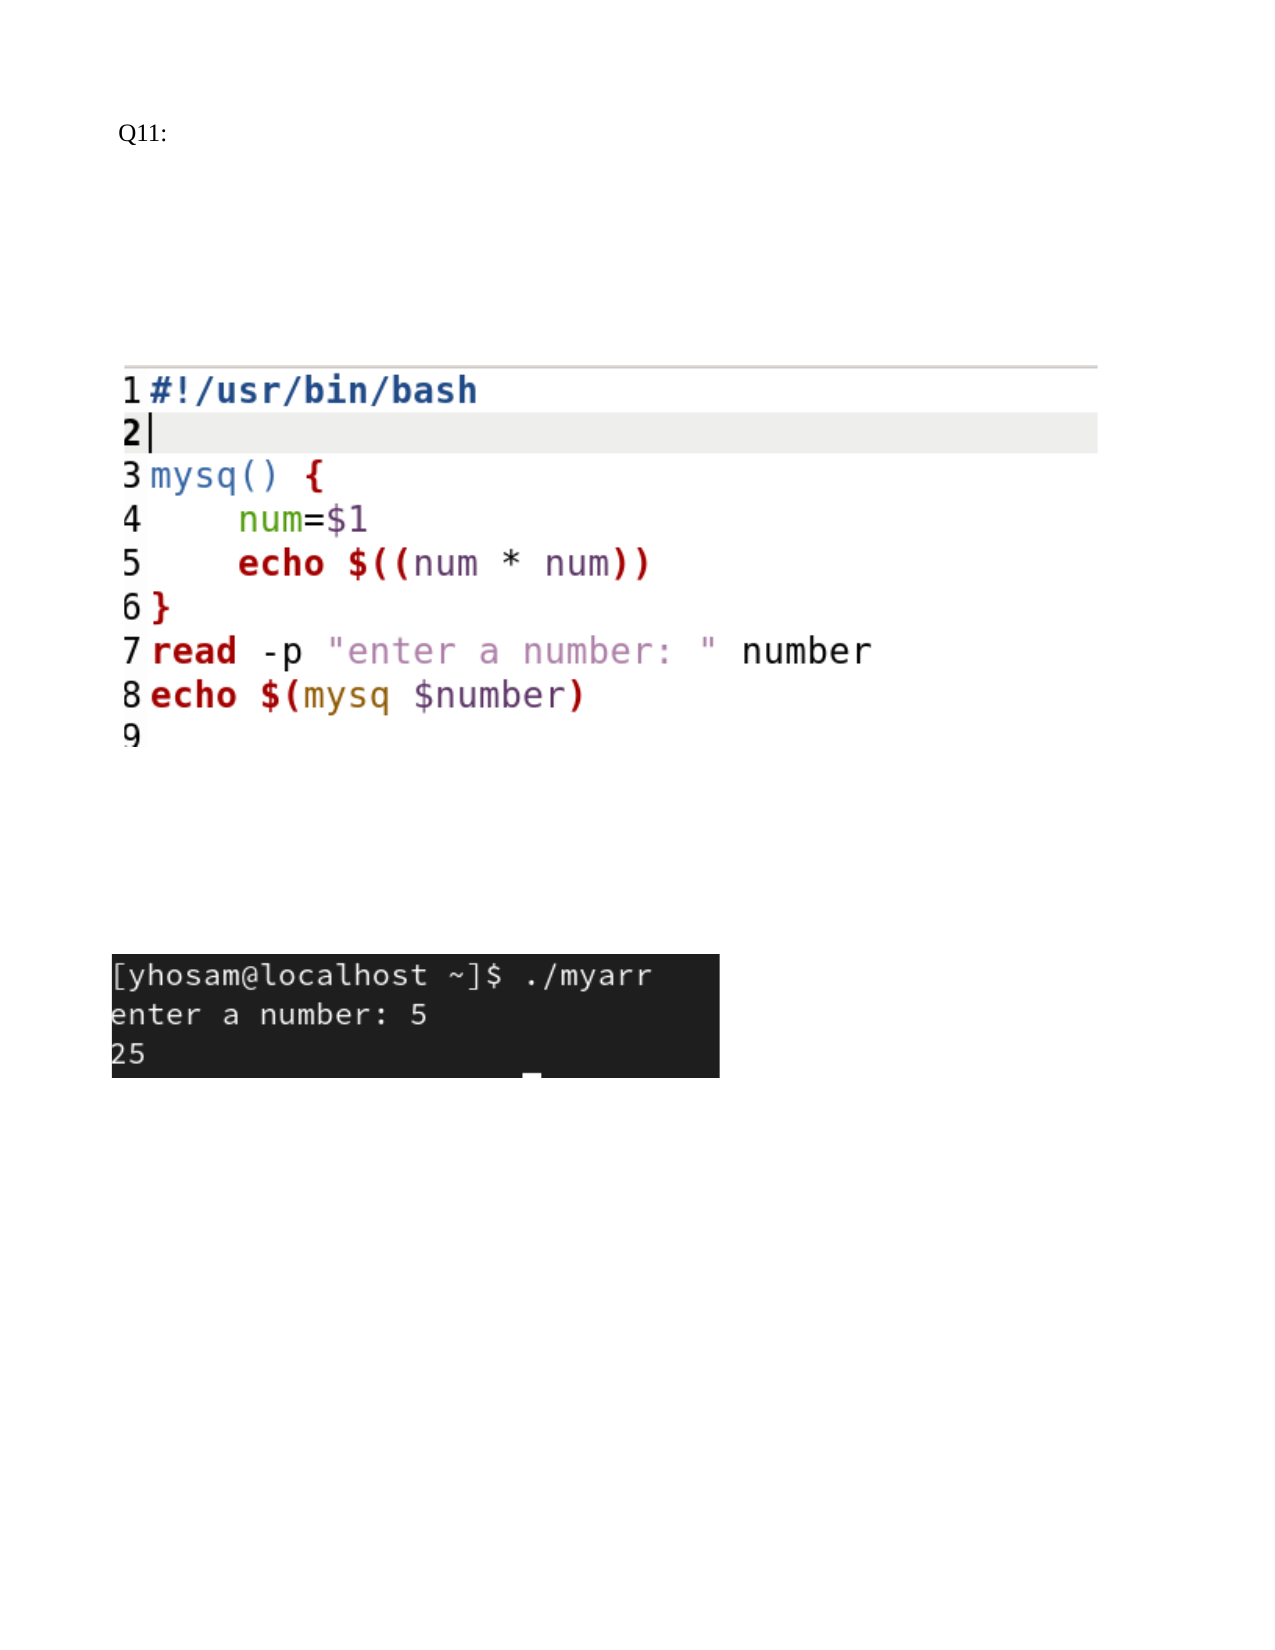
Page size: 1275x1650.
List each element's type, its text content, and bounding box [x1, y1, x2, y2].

picture [124, 365, 1098, 747]
picture [111, 954, 720, 1078]
text Q11: [118, 118, 1157, 147]
